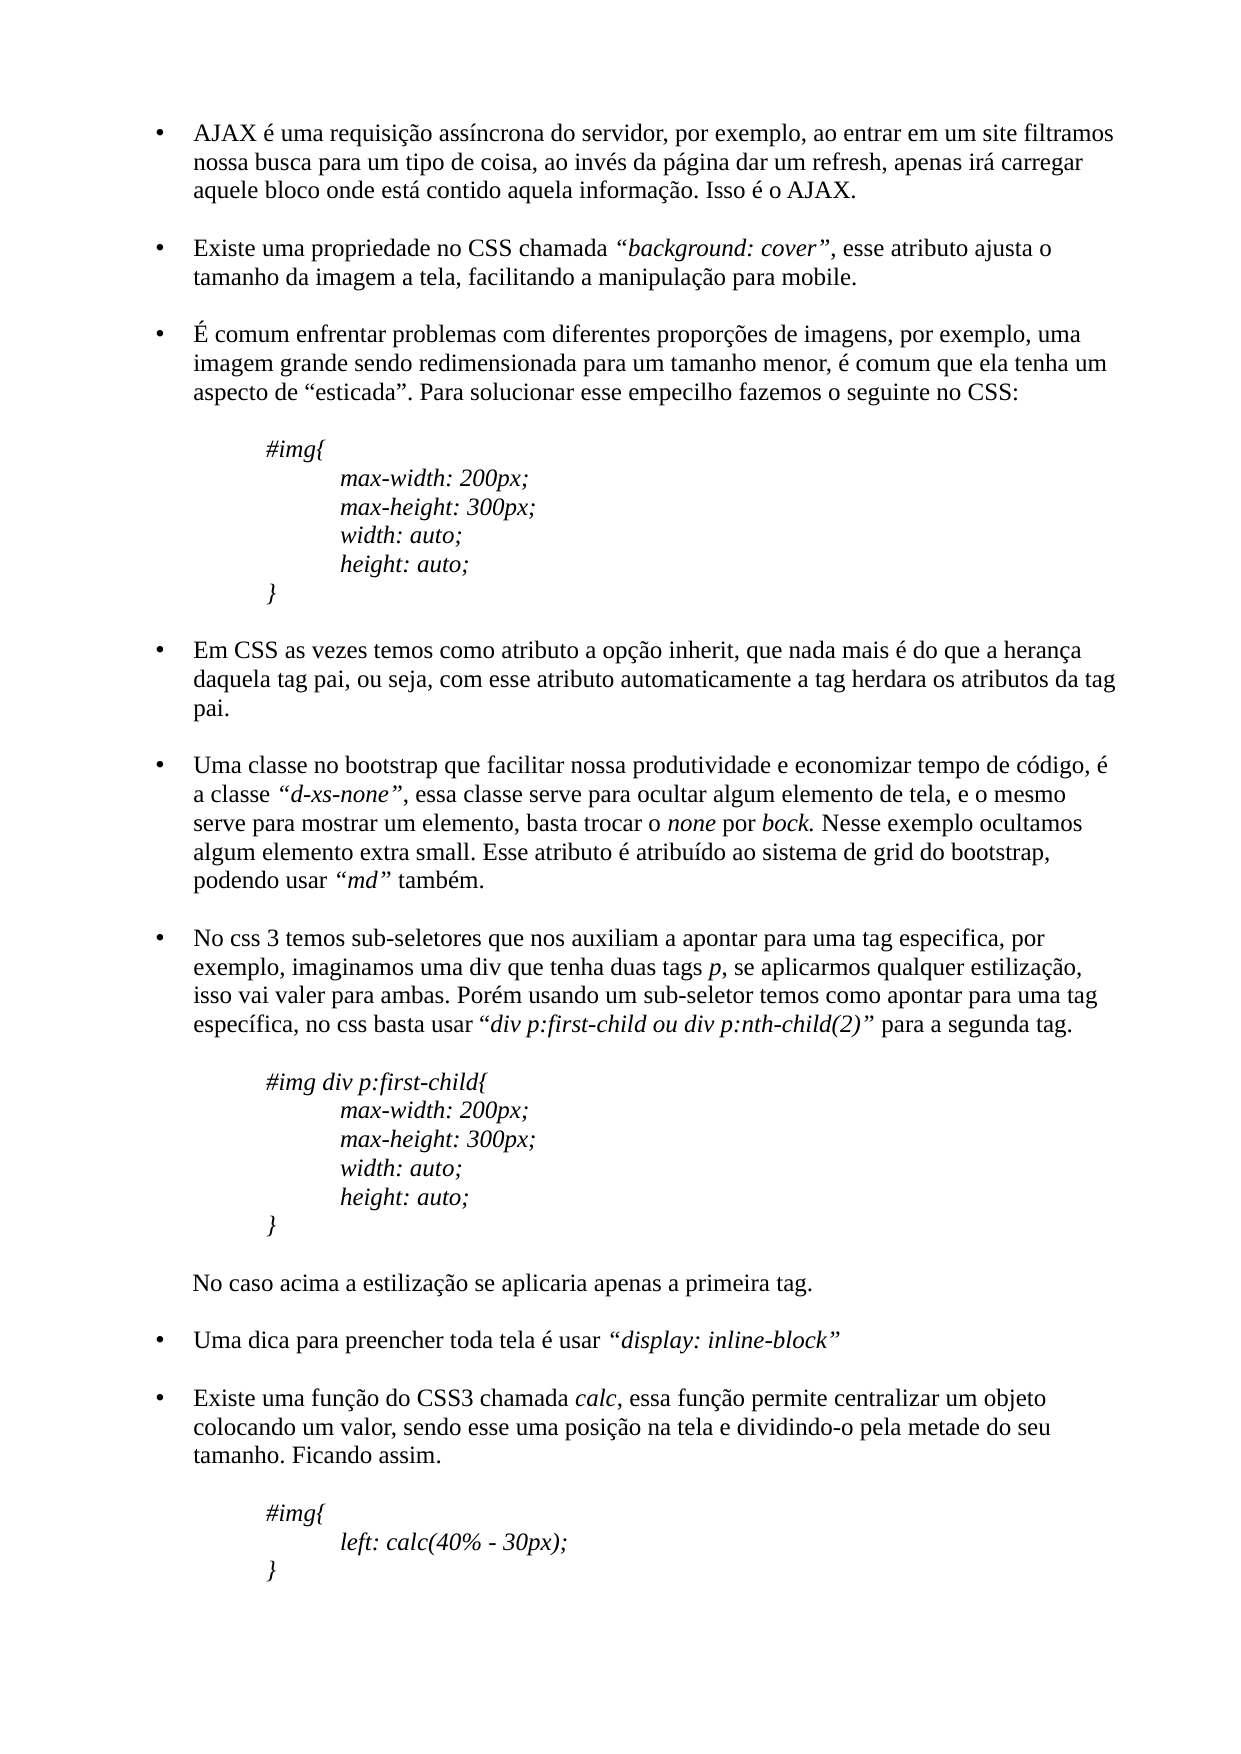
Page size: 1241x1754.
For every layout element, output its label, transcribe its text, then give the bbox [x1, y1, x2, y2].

list AJAX é uma requisição assíncrona do servidor, por exemplo, ao entrar em um site filtramos nossa busca para um tipo de coisa, ao invés da página dar um refresh, apenas irá carregar aquele bloco onde está contido aquela informação. Isso é o AJAX. [156, 118, 1122, 204]
text } [118, 578, 1122, 607]
list Existe uma função do CSS3 chamada calc, essa função permite centralizar um objeto colocando um valor, sendo esse uma posição na tela e dividindo-o pela metade do seu tamanho. Ficando assim. [156, 1383, 1122, 1469]
text #img{ [118, 434, 1122, 463]
text max-width: 200px; [118, 463, 1122, 492]
text } [118, 1211, 1122, 1239]
text max-width: 200px; [118, 1096, 1122, 1124]
text height: auto; [118, 1182, 1122, 1211]
text left: calc(40% - 30px); [118, 1527, 1122, 1556]
text #img div p:first-child{ [118, 1067, 1122, 1096]
list No css 3 temos sub-seletores que nos auxiliam a apontar para uma tag especifica, por exemplo, imaginamos uma div que tenha duas tags p, se aplicarmos qualquer estilização, isso vai valer para ambas. Porém usando um sub-seletor temos como apontar para uma tag específica, no css basta usar “div p:first-child ou div p:nth-child(2)” para a segunda tag. [156, 923, 1122, 1038]
list Uma dica para preencher toda tela é usar “display: inline-block” [156, 1326, 1122, 1354]
list Em CSS as vezes temos como atributo a opção inherit, que nada mais é do que a herança daquela tag pai, ou seja, com esse atributo automaticamente a tag herdara os atributos da tag pai. [156, 636, 1122, 722]
text } [118, 1556, 1122, 1584]
text width: auto; [118, 1153, 1122, 1182]
list Existe uma propriedade no CSS chamada “background: cover”, esse atributo ajusta o tamanho da imagem a tela, facilitando a manipulação para mobile. [156, 233, 1122, 291]
text max-height: 300px; [118, 492, 1122, 521]
text #img{ [118, 1498, 1122, 1527]
list Uma classe no bootstrap que facilitar nossa produtividade e economizar tempo de código, é a classe “d-xs-none”, essa classe serve para ocultar algum elemento de tela, e o mesmo serve para mostrar um elemento, basta trocar o none por bock. Nesse exemplo ocultamos algum elemento extra small. Esse atributo é atribuído ao sistema de grid do bootstrap, podendo usar “md” também. [156, 751, 1122, 894]
text height: auto; [118, 549, 1122, 578]
text No caso acima a estilização se aplicaria apenas a primeira tag. [118, 1268, 1122, 1297]
text max-height: 300px; [118, 1124, 1122, 1153]
list É comum enfrentar problemas com diferentes proporções de imagens, por exemplo, uma imagem grande sendo redimensionada para um tamanho menor, é comum que ela tenha um aspecto de “esticada”. Para solucionar esse empecilho fazemos o seguinte no CSS: [156, 319, 1122, 406]
text width: auto; [118, 521, 1122, 549]
